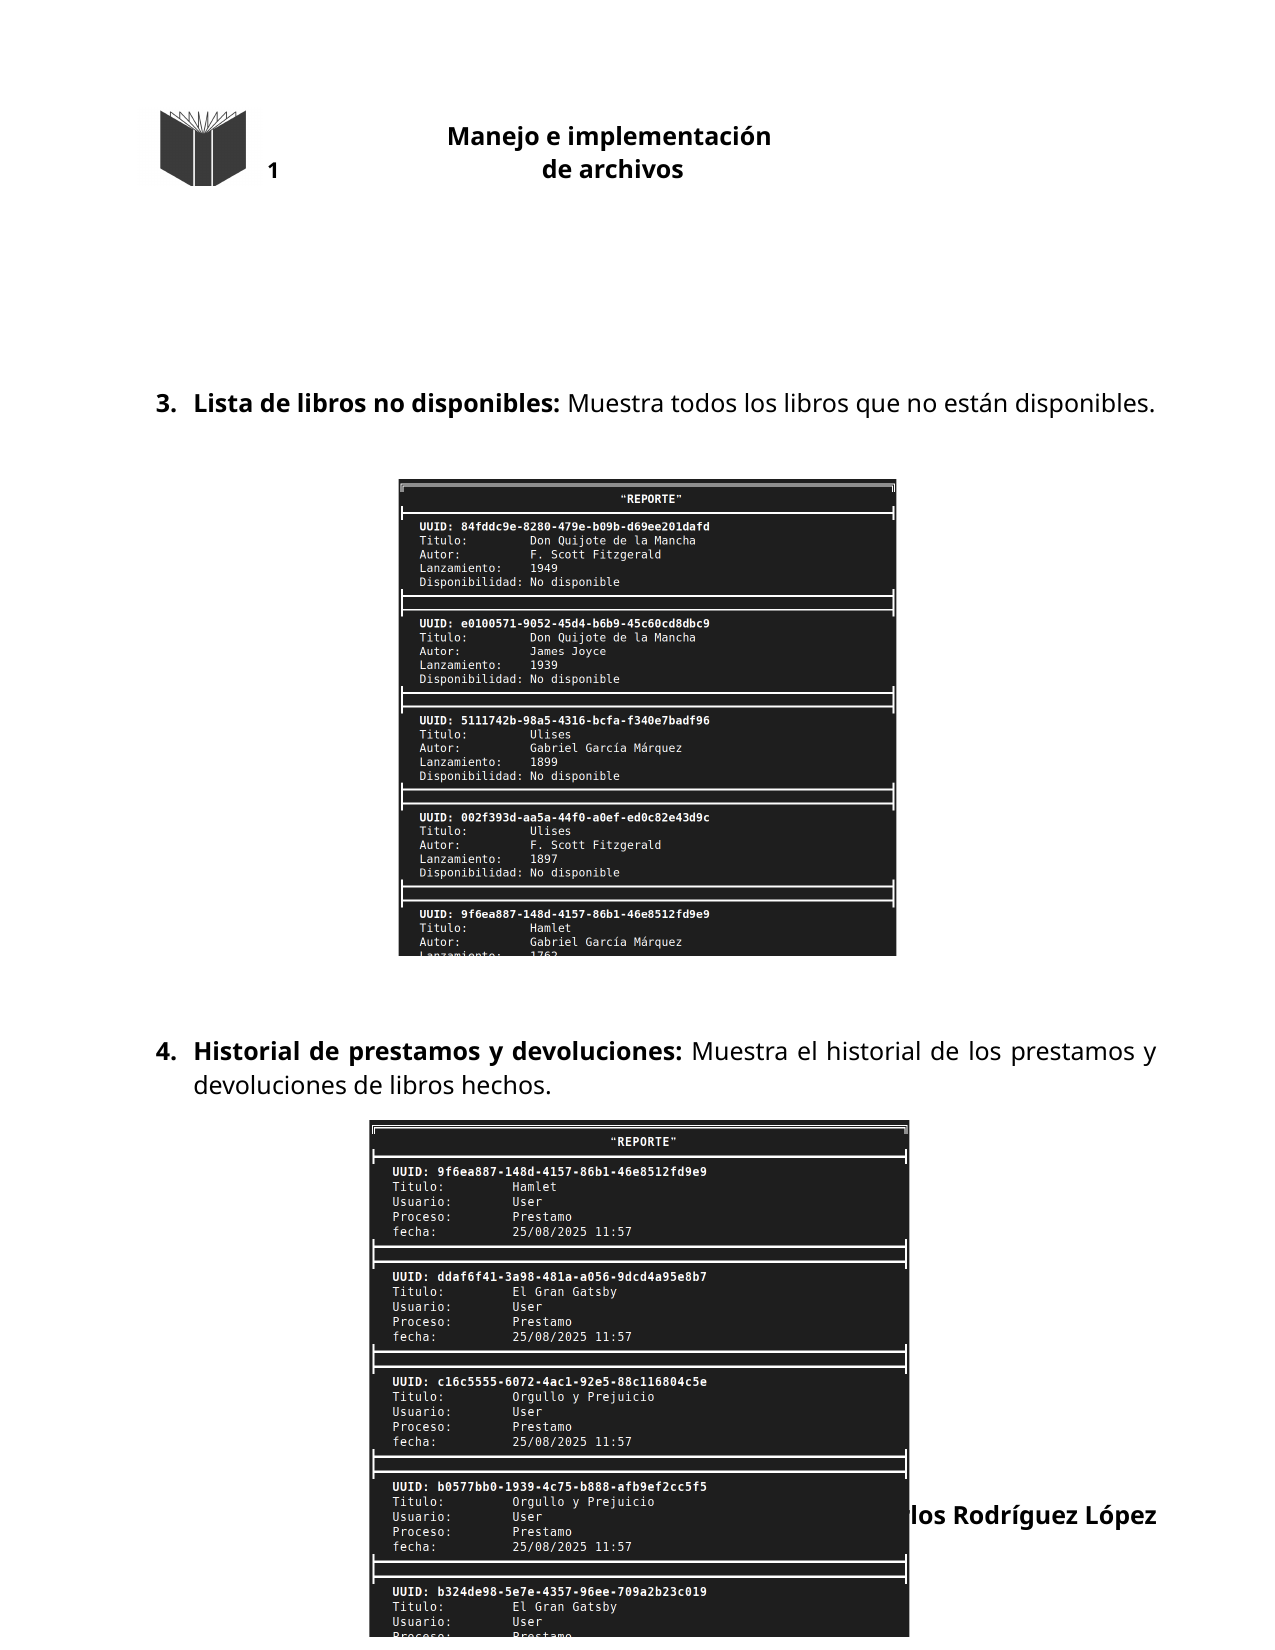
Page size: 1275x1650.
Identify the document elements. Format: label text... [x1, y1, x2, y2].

list Lista de libros no disponibles: Muestra todos los libros que no están disponibles. [156, 386, 1157, 420]
list Historial de prestamos y devoluciones: Muestra el historial de los prestamos y devoluciones de libros hechos. [156, 1033, 1157, 1101]
picture [398, 479, 897, 956]
picture [136, 107, 264, 186]
picture [369, 1120, 910, 1637]
